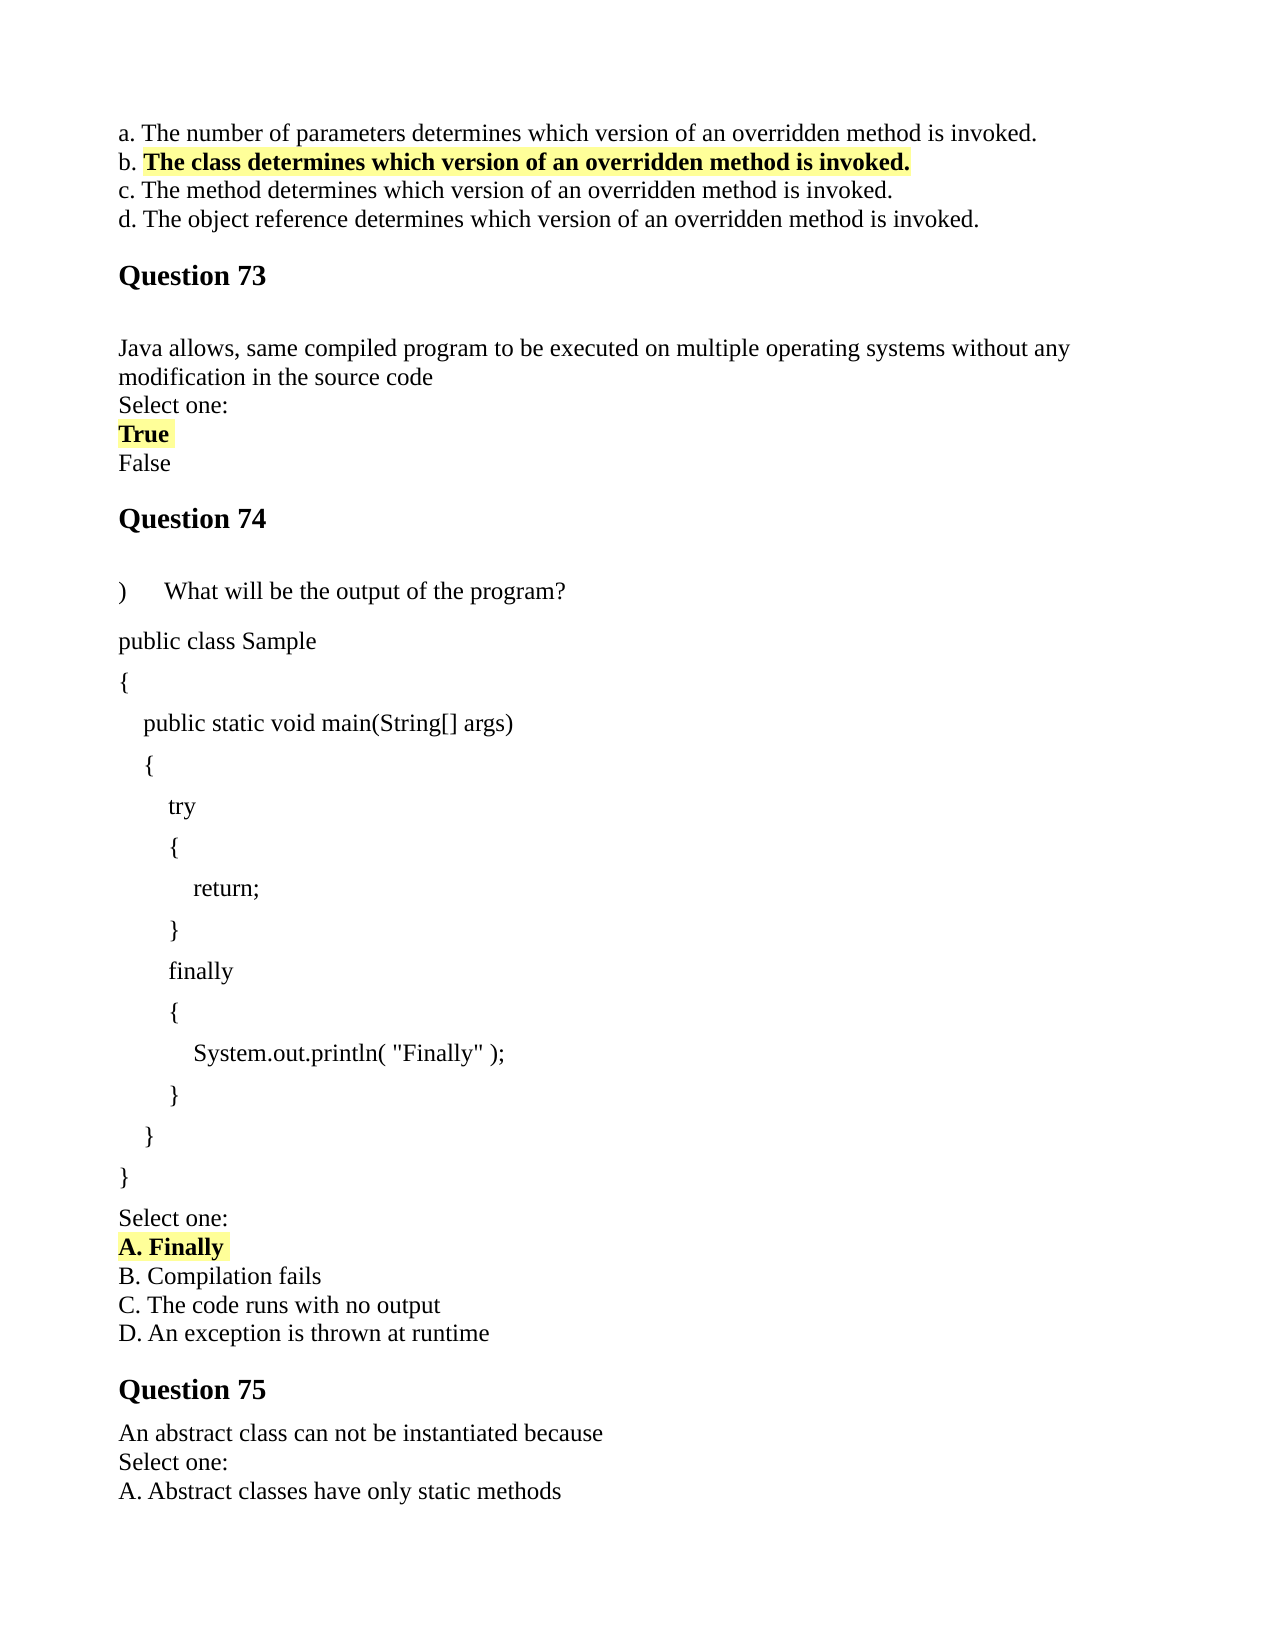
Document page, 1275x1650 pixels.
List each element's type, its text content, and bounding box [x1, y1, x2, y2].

text } [118, 1162, 1157, 1191]
text public static void main(String[] args) [118, 708, 1157, 737]
text a. The number of parameters determines which version of an overridden method is invoked. [118, 118, 1157, 147]
text } [118, 1080, 1157, 1108]
text ) What will be the output of the program? [118, 576, 1157, 605]
text finally [118, 956, 1157, 985]
text { [118, 997, 1157, 1026]
text { [118, 832, 1157, 861]
subtitle Question 73 [118, 258, 1157, 292]
text System.out.println( "Finally" ); [118, 1038, 1157, 1067]
subtitle Question 74 [118, 502, 1157, 535]
text A. Finally [118, 1232, 1157, 1261]
text { [118, 750, 1157, 778]
text { [118, 667, 1157, 696]
text public class Sample [118, 626, 1157, 655]
text } [118, 1121, 1157, 1150]
text B. Compilation fails [118, 1261, 1157, 1290]
text C. The code runs with no output [118, 1290, 1157, 1318]
text d. The object reference determines which version of an overridden method is invoked. [118, 204, 1157, 233]
text False [118, 448, 1157, 477]
text Select one: [118, 390, 1157, 419]
text Java allows, same compiled program to be executed on multiple operating systems without any modification in the source code [118, 333, 1157, 390]
text True [118, 419, 1157, 448]
text Select one: [118, 1447, 1157, 1476]
text An abstract class can not be instantiated because [118, 1418, 1157, 1447]
text try [118, 791, 1157, 820]
text b. The class determines which version of an overridden method is invoked. [118, 147, 1157, 176]
text c. The method determines which version of an overridden method is invoked. [118, 176, 1157, 204]
subtitle Question 75 [118, 1372, 1157, 1406]
text } [118, 915, 1157, 943]
text Select one: [118, 1203, 1157, 1232]
text D. An exception is thrown at runtime [118, 1318, 1157, 1347]
text A. Abstract classes have only static methods [118, 1476, 1157, 1504]
text return; [118, 873, 1157, 902]
